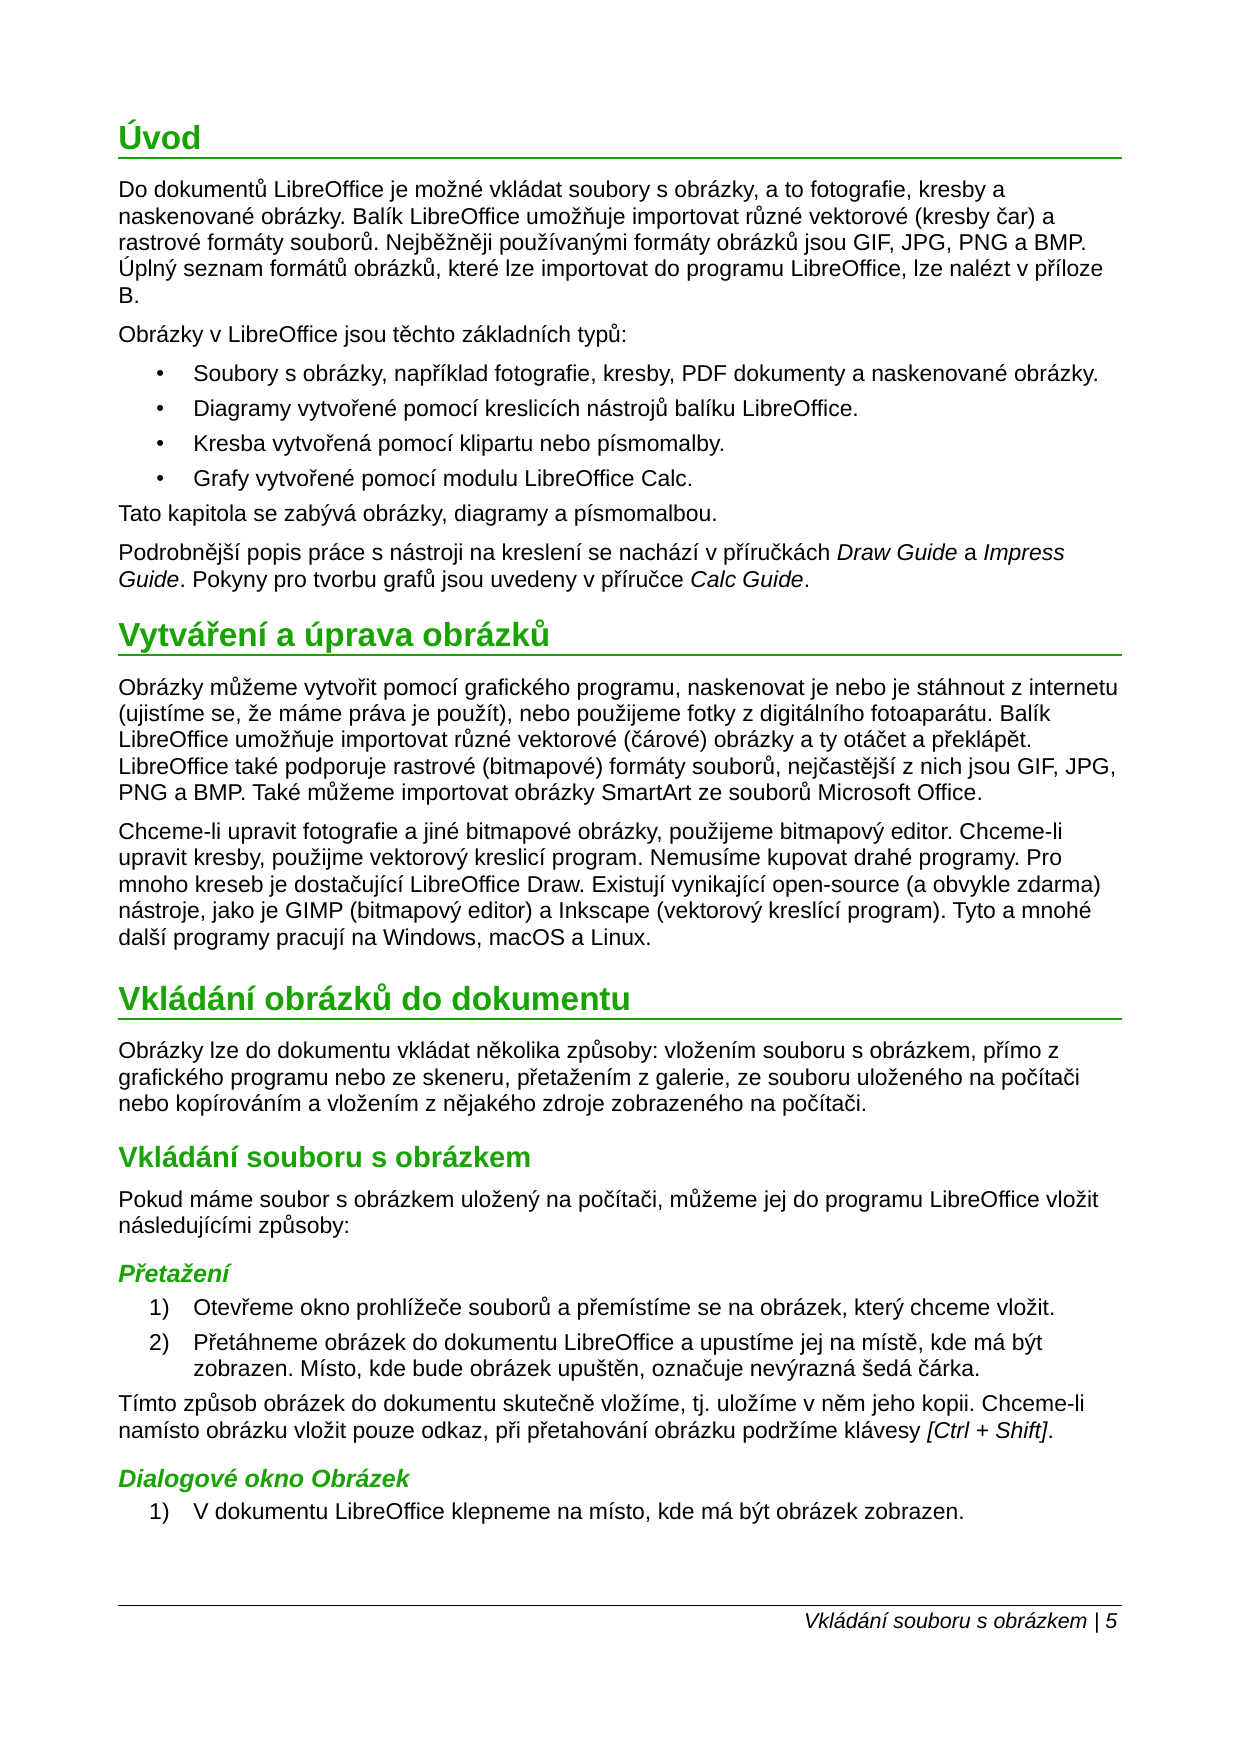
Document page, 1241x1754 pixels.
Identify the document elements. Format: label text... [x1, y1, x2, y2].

text Obrázky lze do dokumentu vkládat několika způsoby: vložením souboru s obrázkem, přímo z grafického programu nebo ze skeneru, přetažením z galerie, ze souboru uloženého na počítači nebo kopírováním a vložením z nějakého zdroje zobrazeného na počítači. [118, 1037, 1122, 1117]
list Diagramy vytvořené pomocí kreslicích nástrojů balíku LibreOffice. [156, 395, 1122, 421]
list Grafy vytvořené pomocí modulu LibreOffice Calc. [156, 465, 1122, 491]
text Pokud máme soubor s obrázkem uložený na počítači, můžeme jej do programu LibreOffice vložit následujícími způsoby: [118, 1186, 1122, 1238]
text Podrobnější popis práce s nástroji na kreslení se nachází v příručkách Draw Guide a Impress Guide. Pokyny pro tvorbu grafů jsou uvedeny v příručce Calc Guide. [118, 539, 1122, 592]
text Do dokumentů LibreOffice je možné vkládat soubory s obrázky, a to fotografie, kresby a naskenované obrázky. Balík LibreOffice umožňuje importovat různé vektorové (kresby čar) a rastrové formáty souborů. Nejběžněji používanými formáty obrázků jsou GIF, JPG, PNG a BMP. Úplný seznam formátů obrázků, které lze importovat do programu LibreOffice, lze nalézt v příloze B. [118, 176, 1122, 308]
text Obrázky můžeme vytvořit pomocí grafického programu, naskenovat je nebo je stáhnout z internetu (ujistíme se, že máme práva je použít), nebo použijeme fotky z digitálního fotoaparátu. Balík LibreOffice umožňuje importovat různé vektorové (čárové) obrázky a ty otáčet a překlápět. LibreOffice také podporuje rastrové (bitmapové) formáty souborů, nejčastější z nich jsou GIF, JPG, PNG a BMP. Také můžeme importovat obrázky SmartArt ze souborů Microsoft Office. [118, 674, 1122, 806]
subtitle Přetažení [118, 1259, 1122, 1288]
text Tato kapitola se zabývá obrázky, diagramy a písmomalbou. [118, 500, 1122, 527]
list Soubory s obrázky, například fotografie, kresby, PDF dokumenty a naskenované obrázky. [156, 359, 1122, 386]
subtitle Vkládání obrázků do dokumentu [118, 979, 1122, 1018]
subtitle Dialogové okno Obrázek [118, 1464, 1122, 1492]
subtitle Vkládání souboru s obrázkem [118, 1140, 1122, 1174]
list Kresba vytvořená pomocí klipartu nebo písmomalby. [156, 430, 1122, 456]
list Obrázky v LibreOffice jsou těchto základních typů: [118, 321, 1122, 347]
text Tímto způsob obrázek do dokumentu skutečně vložíme, tj. uložíme v něm jeho kopii. Chceme-li namísto obrázku vložit pouze odkaz, při přetahování obrázku podržíme klávesy [Ctrl + Shift]. [118, 1390, 1122, 1443]
list Otevřeme okno prohlížeče souborů a přemístíme se na obrázek, který chceme vložit. [169, 1293, 1122, 1320]
list Přetáhneme obrázek do dokumentu LibreOffice a upustíme jej na místě, kde má být zobrazen. Místo, kde bude obrázek upuštěn, označuje nevýrazná šedá čárka. [169, 1329, 1122, 1381]
text Chceme-li upravit fotografie a jiné bitmapové obrázky, použijeme bitmapový editor. Chceme-li upravit kresby, použijme vektorový kreslicí program. Nemusíme kupovat drahé programy. Pro mnoho kreseb je dostačující LibreOffice Draw. Existují vynikající open-source (a obvykle zdarma) nástroje, jako je GIMP (bitmapový editor) a Inkscape (vektorový kreslící program). Tyto a mnohé další programy pracují na Windows, macOS a Linux. [118, 818, 1122, 950]
list V dokumentu LibreOffice klepneme na místo, kde má být obrázek zobrazen. [169, 1498, 1122, 1525]
subtitle Úvod [118, 118, 1122, 157]
subtitle Vytváření a úprava obrázků [118, 616, 1122, 654]
